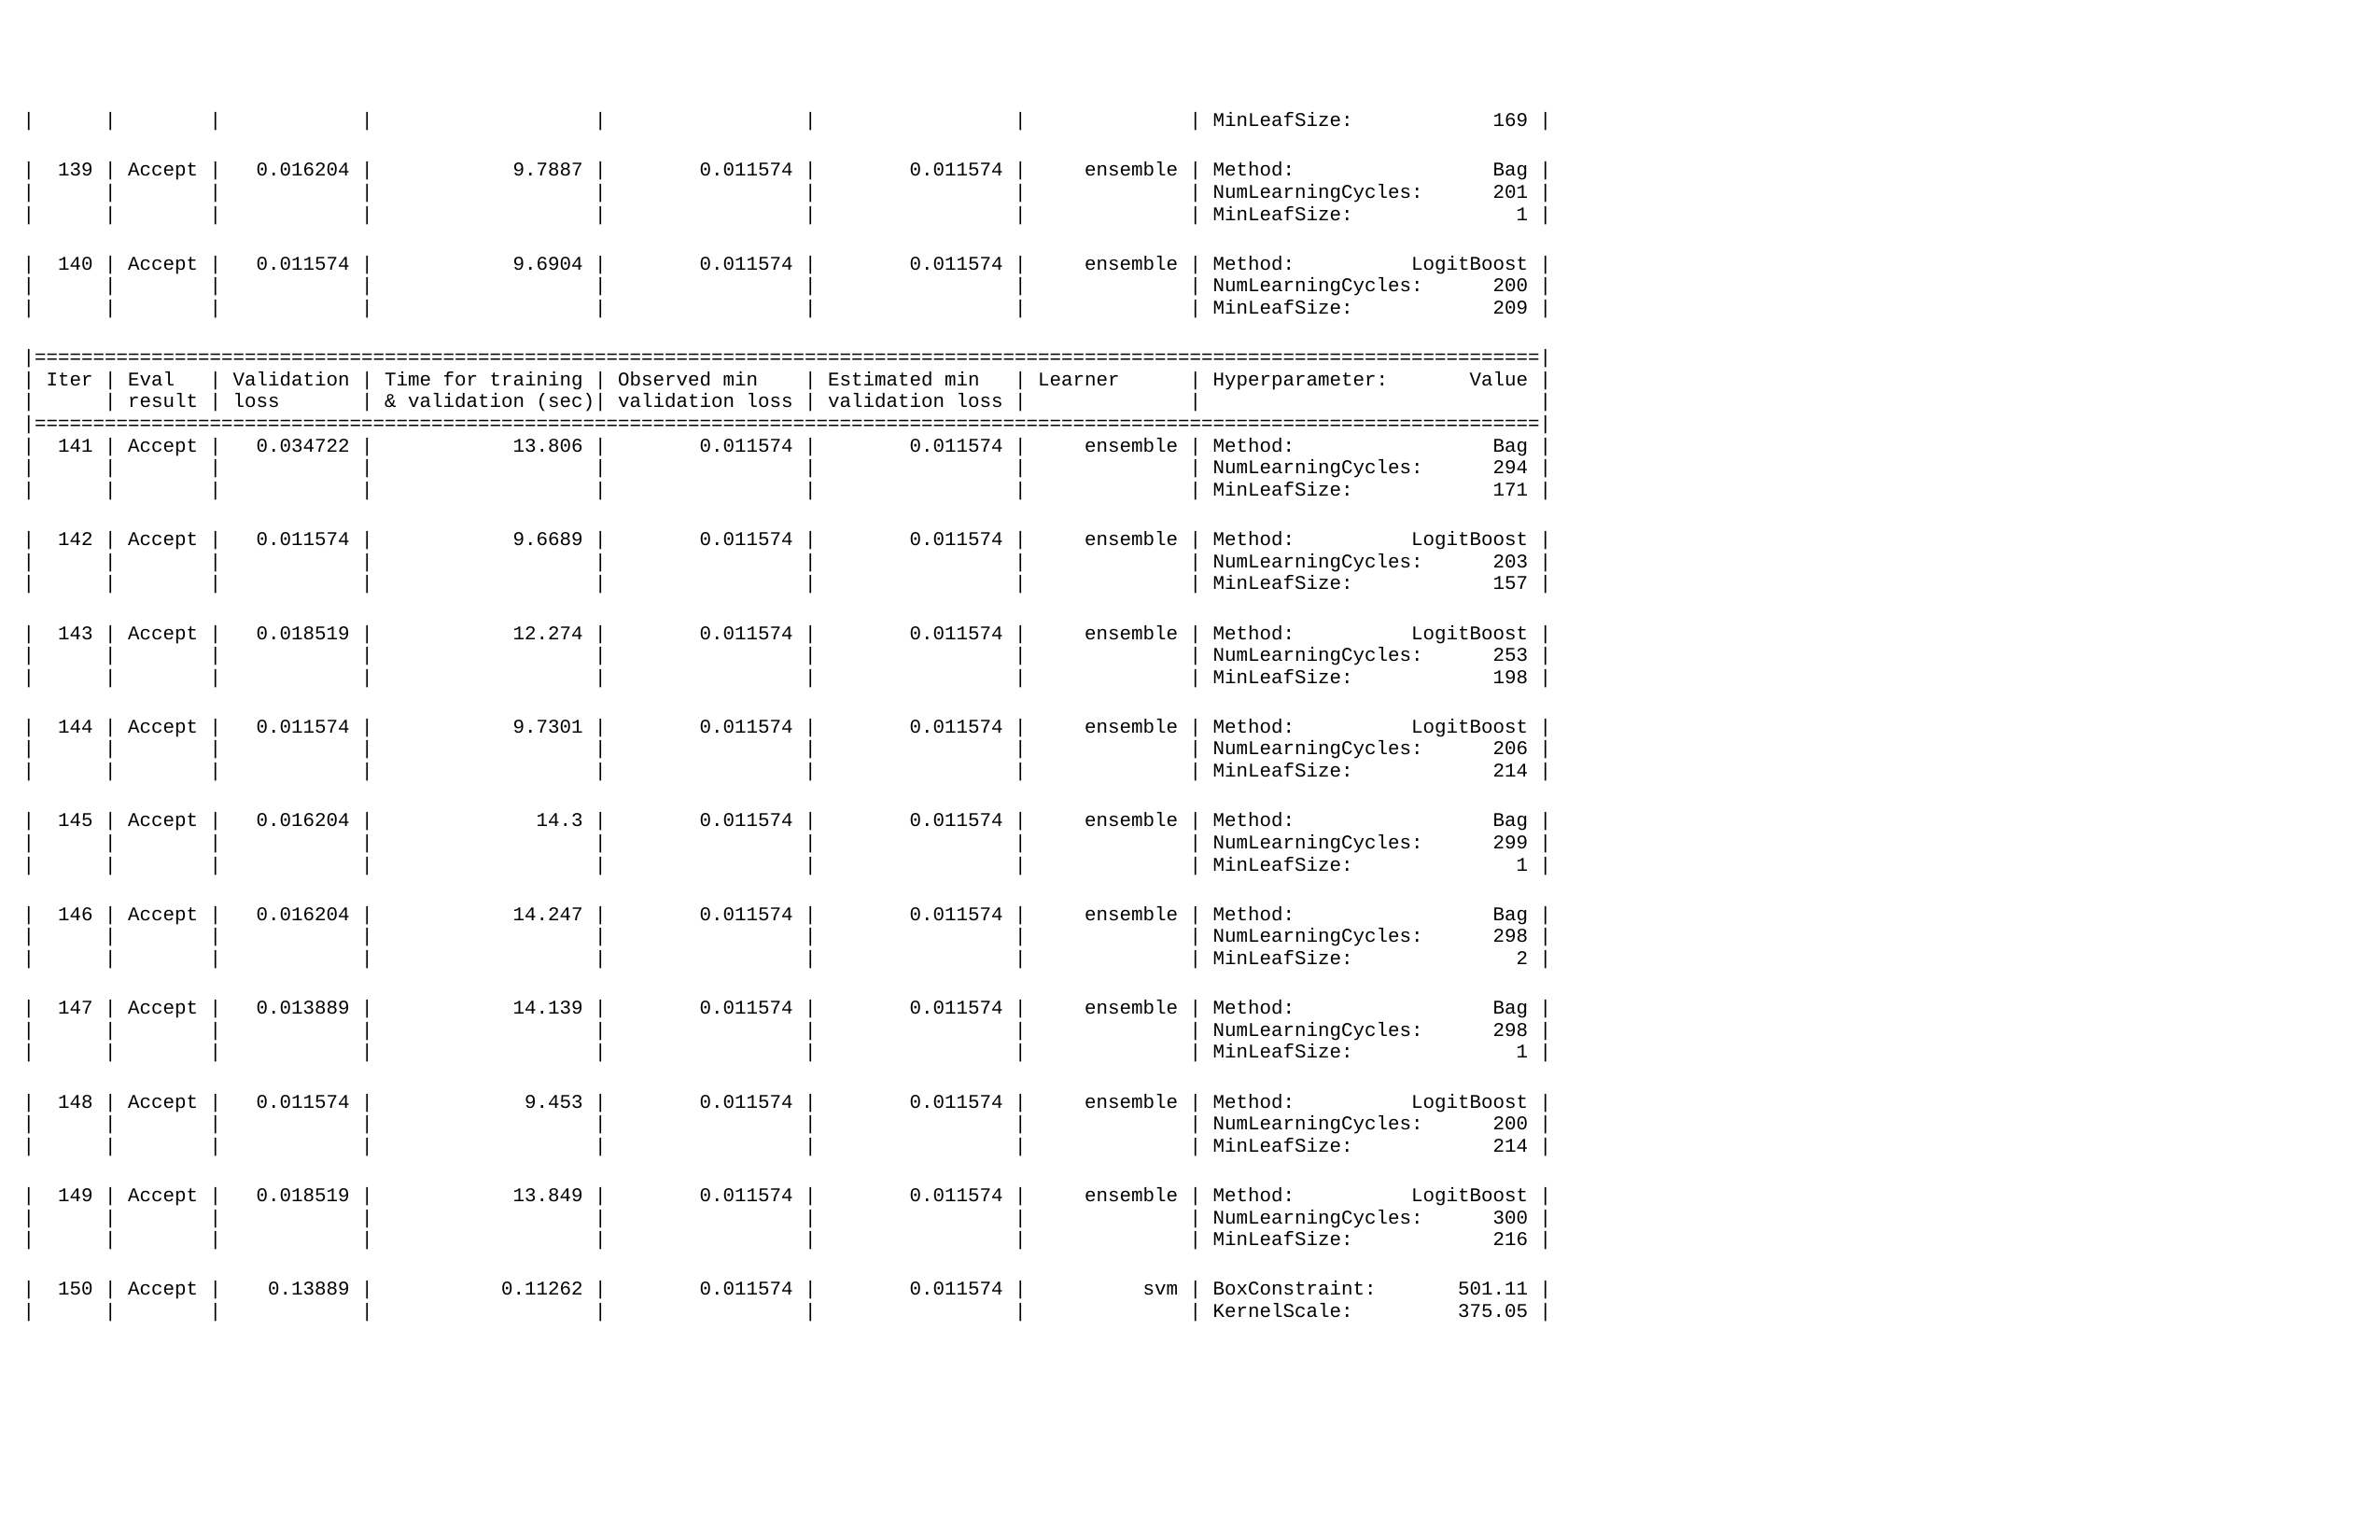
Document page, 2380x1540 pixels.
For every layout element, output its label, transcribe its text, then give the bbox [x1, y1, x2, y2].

text | | | | | | | | NumLearningCycles: 298 | [22, 926, 2362, 948]
text | | | | | | | | NumLearningCycles: 206 | [22, 739, 2362, 761]
text | | | | | | | | NumLearningCycles: 203 | [22, 552, 2362, 573]
text | | | | | | | | MinLeafSize: 157 | [22, 573, 2362, 595]
text | | | | | | | | MinLeafSize: 1 | [22, 203, 2362, 226]
text | | | | | | | | MinLeafSize: 214 | [22, 1136, 2362, 1158]
text |=================================================================================================================================| [22, 413, 2362, 436]
text | | | | | | | | NumLearningCycles: 294 | [22, 457, 2362, 480]
text | | result | loss | & validation (sec)| validation loss | validation loss | | | [22, 391, 2362, 413]
text | | | | | | | | MinLeafSize: 1 | [22, 855, 2362, 876]
text | | | | | | | | NumLearningCycles: 300 | [22, 1208, 2362, 1229]
text | | | | | | | | NumLearningCycles: 253 | [22, 645, 2362, 667]
text | | | | | | | | MinLeafSize: 216 | [22, 1229, 2362, 1252]
text |=================================================================================================================================| [22, 347, 2362, 370]
text | | | | | | | | MinLeafSize: 171 | [22, 480, 2362, 502]
text | | | | | | | | NumLearningCycles: 298 | [22, 1020, 2362, 1042]
text | | | | | | | | MinLeafSize: 2 | [22, 948, 2362, 971]
text | 144 | Accept | 0.011574 | 9.7301 | 0.011574 | 0.011574 | ensemble | Method: LogitBoost | [22, 717, 2362, 739]
text | 145 | Accept | 0.016204 | 14.3 | 0.011574 | 0.011574 | ensemble | Method: Bag | [22, 810, 2362, 833]
text | 147 | Accept | 0.013889 | 14.139 | 0.011574 | 0.011574 | ensemble | Method: Bag | [22, 998, 2362, 1020]
text | 149 | Accept | 0.018519 | 13.849 | 0.011574 | 0.011574 | ensemble | Method: LogitBoost | [22, 1185, 2362, 1208]
text | 146 | Accept | 0.016204 | 14.247 | 0.011574 | 0.011574 | ensemble | Method: Bag | [22, 904, 2362, 926]
text | 139 | Accept | 0.016204 | 9.7887 | 0.011574 | 0.011574 | ensemble | Method: Bag | [22, 160, 2362, 182]
text | | | | | | | | NumLearningCycles: 201 | [22, 182, 2362, 203]
text | | | | | | | | MinLeafSize: 1 | [22, 1042, 2362, 1064]
text | | | | | | | | NumLearningCycles: 200 | [22, 275, 2362, 298]
text | | | | | | | | NumLearningCycles: 200 | [22, 1113, 2362, 1136]
text | 140 | Accept | 0.011574 | 9.6904 | 0.011574 | 0.011574 | ensemble | Method: LogitBoost | [22, 254, 2362, 275]
text | | | | | | | | MinLeafSize: 169 | [22, 110, 2362, 133]
text | | | | | | | | MinLeafSize: 198 | [22, 667, 2362, 689]
text | 143 | Accept | 0.018519 | 12.274 | 0.011574 | 0.011574 | ensemble | Method: LogitBoost | [22, 623, 2362, 645]
text | 148 | Accept | 0.011574 | 9.453 | 0.011574 | 0.011574 | ensemble | Method: LogitBoost | [22, 1091, 2362, 1113]
text | | | | | | | | MinLeafSize: 209 | [22, 298, 2362, 320]
text | | | | | | | | KernelScale: 375.05 | [22, 1301, 2362, 1323]
text | | | | | | | | NumLearningCycles: 299 | [22, 833, 2362, 855]
text | 142 | Accept | 0.011574 | 9.6689 | 0.011574 | 0.011574 | ensemble | Method: LogitBoost | [22, 529, 2362, 552]
text | 150 | Accept | 0.13889 | 0.11262 | 0.011574 | 0.011574 | svm | BoxConstraint: 501.11 | [22, 1279, 2362, 1301]
text | Iter | Eval | Validation | Time for training | Observed min | Estimated min | Learner | Hyperparameter: Value | [22, 370, 2362, 391]
text | | | | | | | | MinLeafSize: 214 | [22, 761, 2362, 783]
text | 141 | Accept | 0.034722 | 13.806 | 0.011574 | 0.011574 | ensemble | Method: Bag | [22, 436, 2362, 457]
